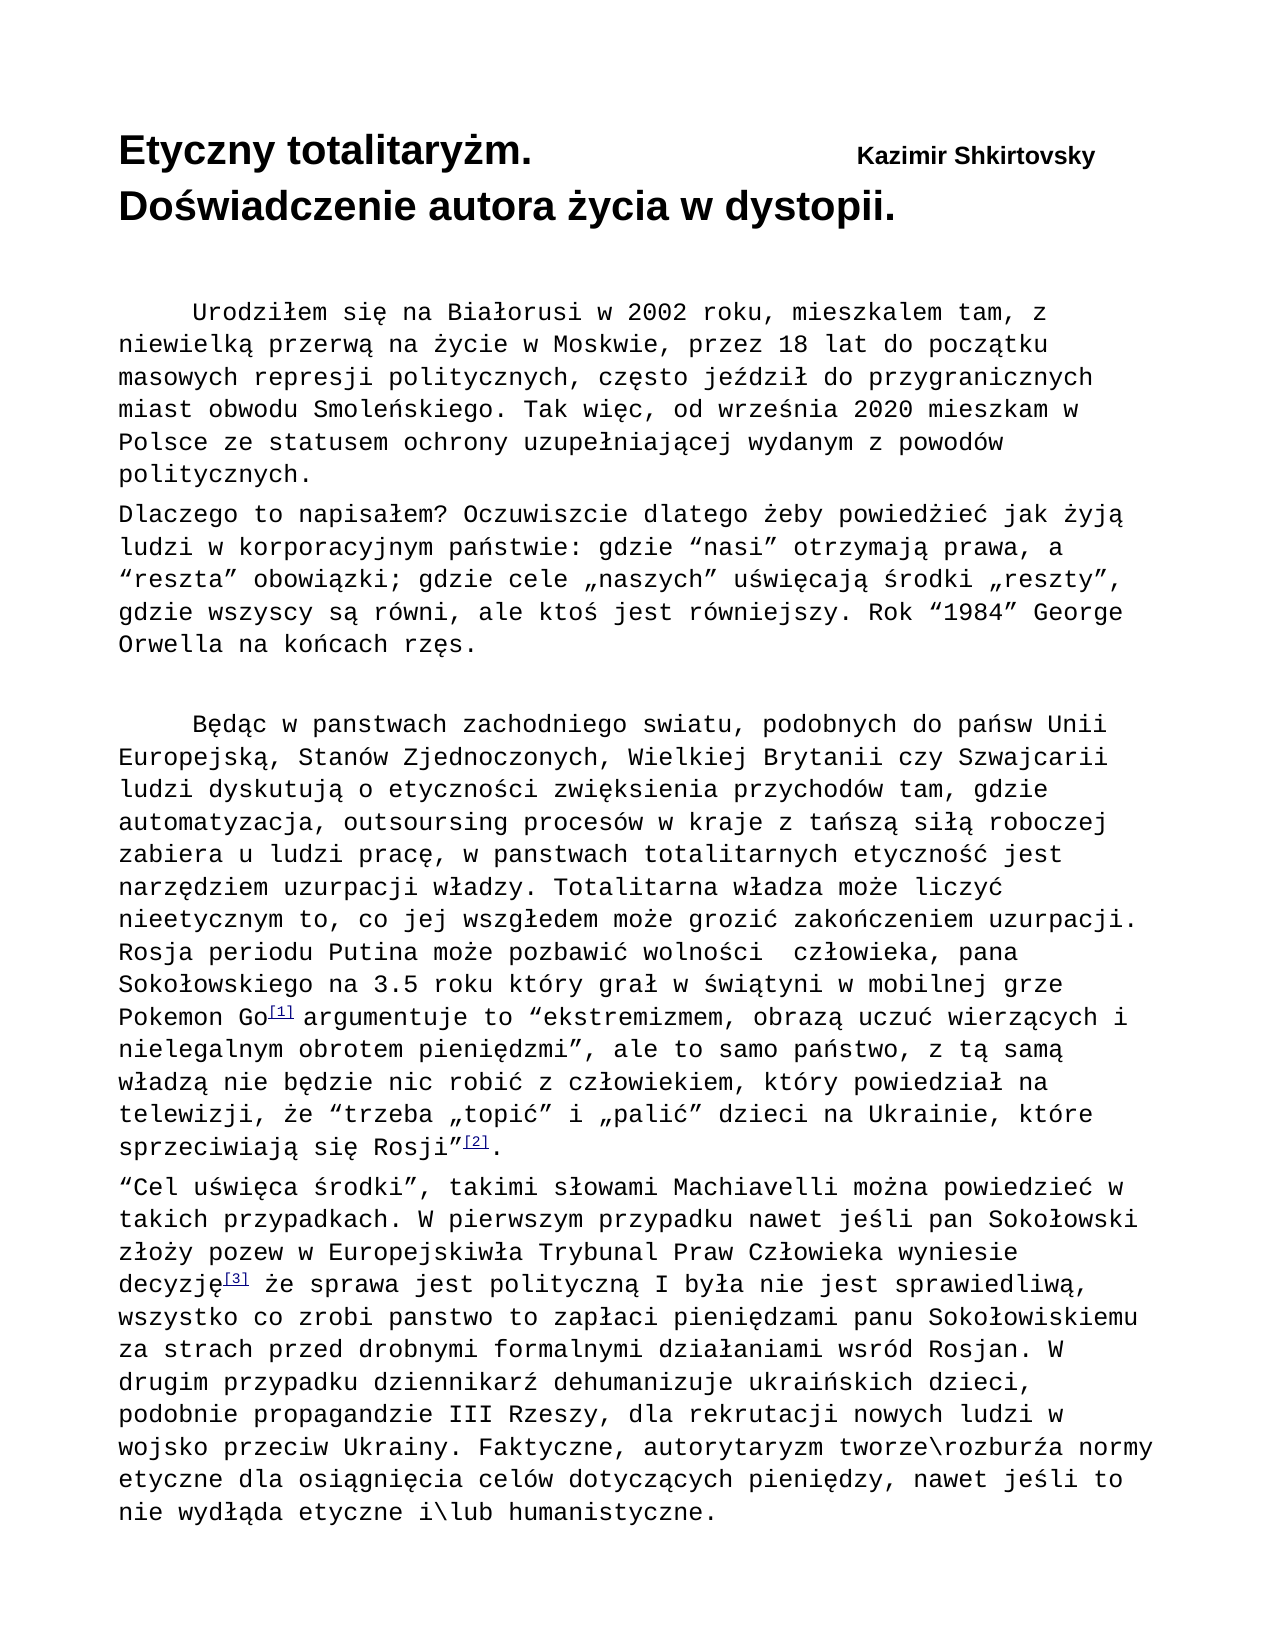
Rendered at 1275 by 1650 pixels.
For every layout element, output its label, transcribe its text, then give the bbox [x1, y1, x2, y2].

text Urodziłem się na Białorusi w 2002 roku, mieszkalem tam, z niewielką przerwą na życie w Moskwie, przez 18 lat do początku masowych represji politycznych, często jeździł do przygranicznych miast obwodu Smoleńskiego. Tak więc, od września 2020 mieszkam w Polsce ze statusem ochrony uzupełniającej wydanym z powodów politycznych. [118, 299, 1157, 490]
text “Cel uświęca środki”, takimi słowami Machiavelli można powiedzieć w takich przypadkach. W pierwszym przypadku nawet jeśli pan Sokołowski złoży pozew w Europejskiwła Trybunal Praw Człowieka wyniesie decyzję[3] że sprawa jest polityczną I była nie jest sprawiedliwą, wszystko co zrobi panstwo to zapłaci pieniędzami panu Sokołowiskiemu za strach przed drobnymi formalnymi działaniami wsród Rosjan. W drugim przypadku dziennikarź dehumanizuje ukraińskich dzieci, podobnie propagandzie III Rzeszy, dla rekrutacji nowych ludzi w wojsko przeciw Ukrainy. Faktyczne, autorytaryzm tworze\rozburźa normy etyczne dla osiągnięcia celów dotyczących pieniędzy, nawet jeśli to nie wydłąda etyczne i\lub humanistyczne. [118, 1174, 1157, 1527]
title Doświadczenie autora życia w dystopii. [118, 181, 1157, 229]
text Będąc w panstwach zachodniego swiatu, podobnych do pańsw Unii Europejską, Stanów Zjednoczonych, Wielkiej Brytanii czy Szwajcarii ludzi dyskutują o etyczności zwięksienia przychodów tam, gdzie automatyzacja, outsoursing procesów w kraje z tańszą siłą roboczej zabiera u ludzi pracę, w panstwach totalitarnych etyczność jest narzędziem uzurpacji władzy. Totalitarna władza może liczyć nieetycznym to, co jej wszgłedem może grozić zakończeniem uzurpacji. Rosja periodu Putina może pozbawić wolności człowieka, pana Sokołowskiego na 3.5 roku który grał w świątyni w mobilnej grze Pokemon Go[1] argumentujе to “ekstremizmem, obrazą uczuć wierzących i nielegalnym obrotem pieniędzmi”, ale to samo państwo, z tą samą władzą nie będzie nic robić z człowiekiem, który powiedział na telewizji, że “trzeba „topić” i „palić” dzieci na Ukrainie, które sprzeciwiają się Rosji”[2]. [118, 712, 1157, 1162]
text Dlaczego to napisałem? Oczuwiszcie dlatego żeby powiedżieć jak żyją ludzi w korporacyjnym państwie: gdzie “nasi” otrzymają prawa, a “reszta” obowiązki; gdzie cele „naszych” uświęcają środki „reszty”, gdzie wszyscy są równi, ale ktoś jest równiejszy. Rok “1984” George Orwella na końcach rzęs. [118, 502, 1157, 660]
title Etyczny totalitaryżm. Kazimir Shkirtovsky [118, 126, 1157, 173]
